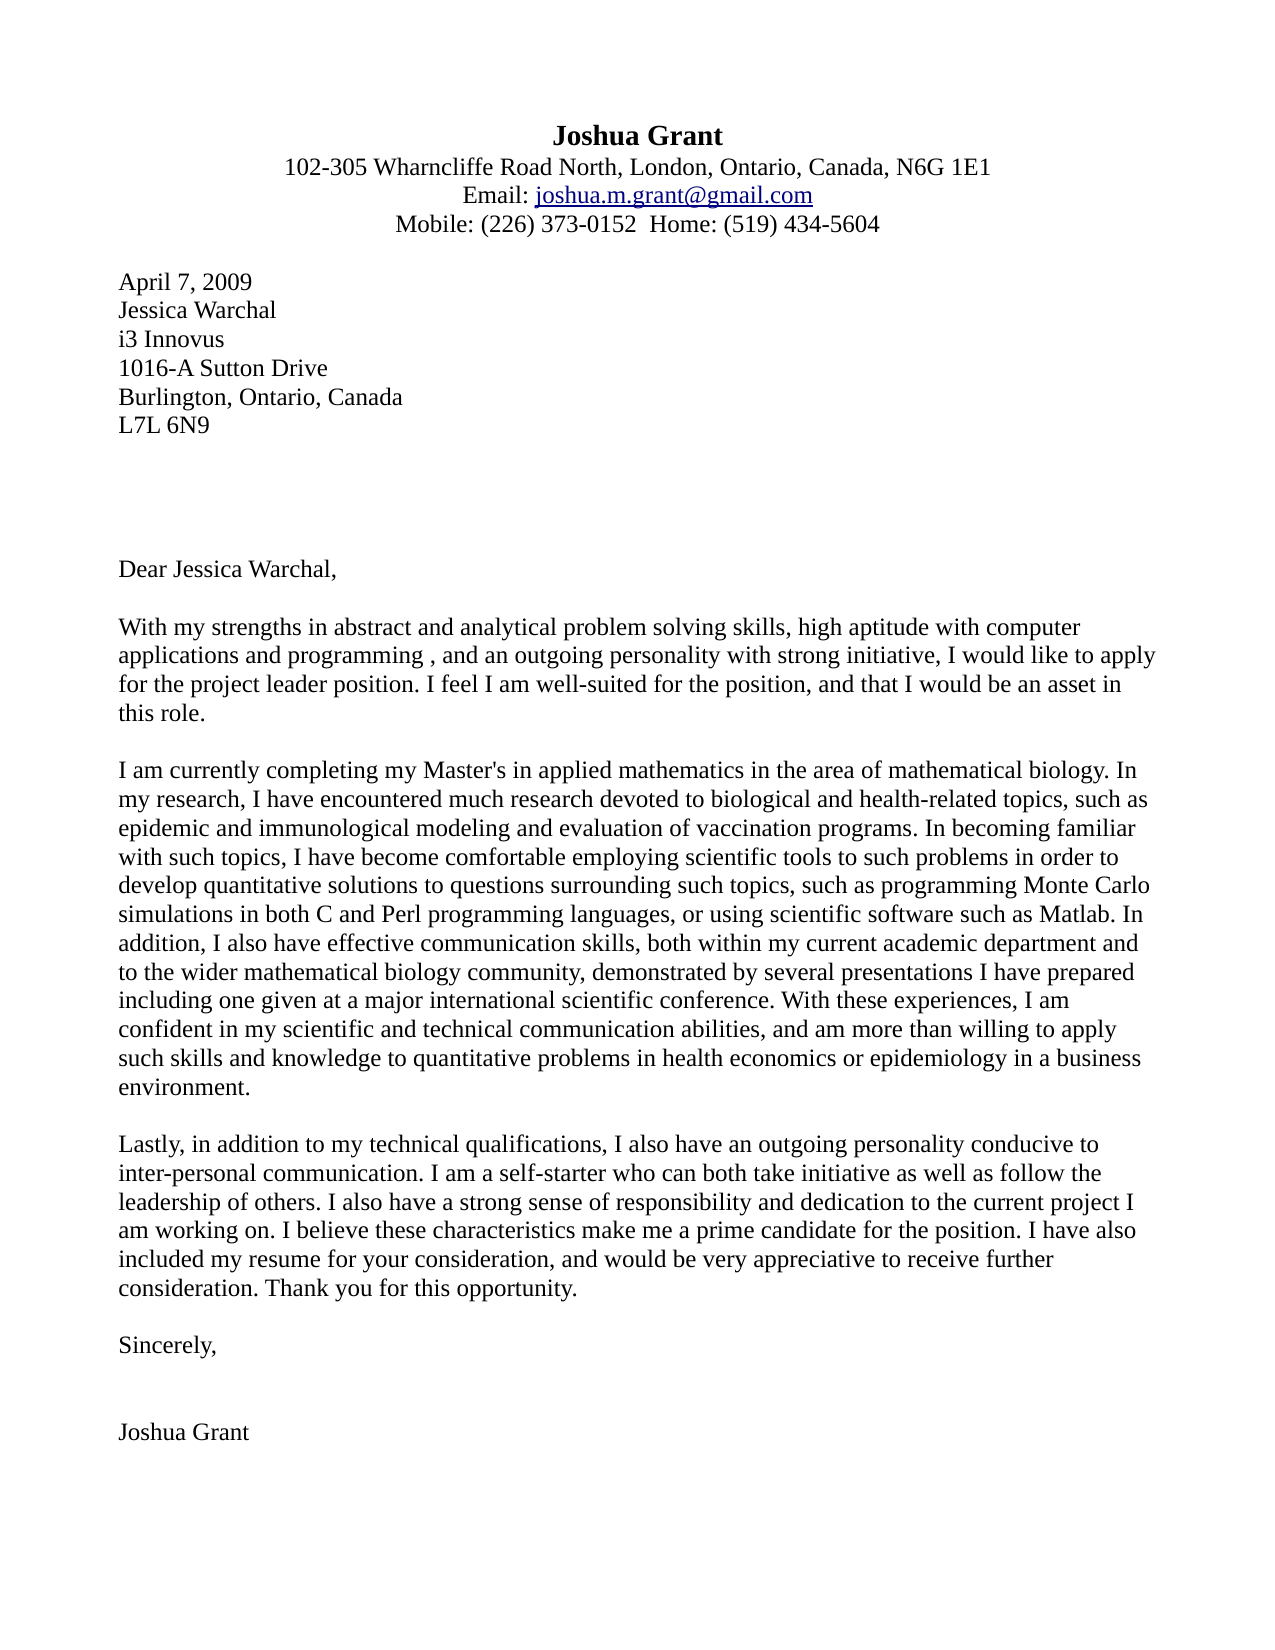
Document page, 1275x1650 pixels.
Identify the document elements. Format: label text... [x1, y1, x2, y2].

text Dear Jessica Warchal, [118, 554, 1157, 583]
text Email: joshua.m.grant@gmail.com [118, 180, 1157, 209]
text Joshua Grant [118, 118, 1157, 152]
text Sincerely, [118, 1330, 1157, 1359]
text L7L 6N9 [118, 410, 1157, 439]
text April 7, 2009 [118, 267, 1157, 295]
text Joshua Grant [118, 1417, 1157, 1445]
text i3 Innovus [118, 324, 1157, 353]
text Lastly, in addition to my technical qualifications, I also have an outgoing personality conducive to inter-personal communication. I am a self-starter who can both take initiative as well as follow the leadership of others. I also have a strong sense of responsibility and dedication to the current project I am working on. I believe these characteristics make me a prime candidate for the position. I have also included my resume for your consideration, and would be very appreciative to receive further consideration. Thank you for this opportunity. [118, 1129, 1157, 1302]
text I am currently completing my Master's in applied mathematics in the area of mathematical biology. In my research, I have encountered much research devoted to biological and health-related topics, such as epidemic and immunological modeling and evaluation of vaccination programs. In becoming familiar with such topics, I have become comfortable employing scientific tools to such problems in order to develop quantitative solutions to questions surrounding such topics, such as programming Monte Carlo simulations in both C and Perl programming languages, or using scientific software such as Matlab. In addition, I also have effective communication skills, both within my current academic department and to the wider mathematical biology community, demonstrated by several presentations I have prepared including one given at a major international scientific conference. With these experiences, I am confident in my scientific and technical communication abilities, and am more than willing to apply such skills and knowledge to quantitative problems in health economics or epidemiology in a business environment. [118, 755, 1157, 1100]
text Mobile: (226) 373-0152 Home: (519) 434-5604 [118, 209, 1157, 238]
text 102-305 Wharncliffe Road North, London, Ontario, Canada, N6G 1E1 [118, 152, 1157, 180]
text With my strengths in abstract and analytical problem solving skills, high aptitude with computer applications and programming , and an outgoing personality with strong initiative, I would like to apply for the project leader position. I feel I am well-suited for the position, and that I would be an asset in this role. [118, 612, 1157, 727]
text 1016-A Sutton Drive Burlington, Ontario, Canada [118, 353, 1157, 410]
text Jessica Warchal [118, 295, 1157, 324]
